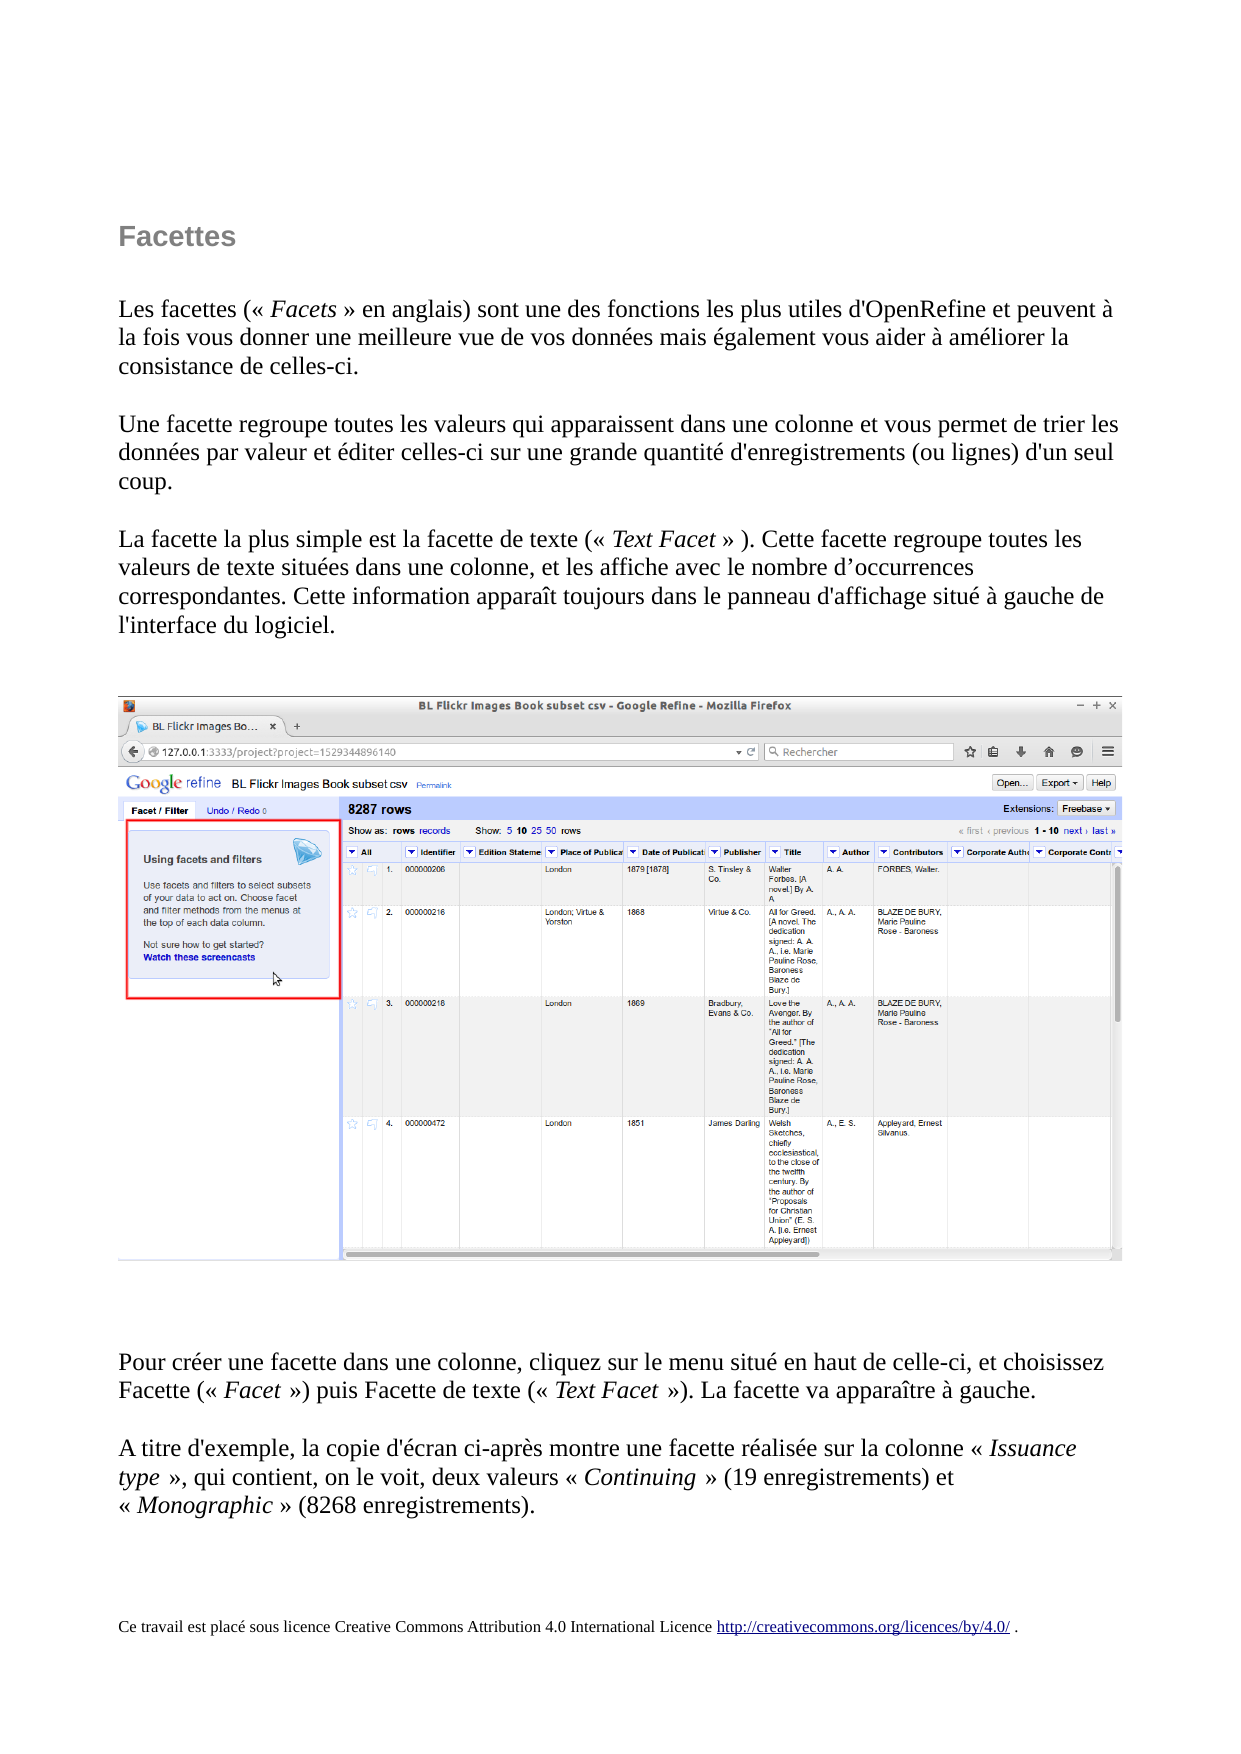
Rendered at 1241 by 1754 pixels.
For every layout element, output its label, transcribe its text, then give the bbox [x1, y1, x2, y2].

subtitle Facettes [118, 219, 1122, 252]
text A titre d'exemple, la copie d'écran ci-après montre une facette réalisée sur la colonne « Issuance type », qui contient, on le voit, deux valeurs « Continuing » (19 enregistrements) et « Monographic » (8268 enregistrements). [118, 1433, 1122, 1519]
text Les facettes (« Facets » en anglais) sont une des fonctions les plus utiles d'OpenRefine et peuvent à la fois vous donner une meilleure vue de vos données mais également vous aider à améliorer la consistance de celles-ci. [118, 294, 1122, 380]
text Une facette regroupe toutes les valeurs qui apparaissent dans une colonne et vous permet de trier les données par valeur et éditer celles-ci sur une grande quantité d'enregistrements (ou lignes) d'un seul coup. [118, 409, 1122, 495]
picture [118, 696, 1123, 1261]
text Pour créer une facette dans une colonne, cliquez sur le menu situé en haut de celle-ci, et choisissez Facette (« Facet ») puis Facette de texte (« Text Facet »). La facette va apparaître à gauche. [118, 1347, 1122, 1404]
text La facette la plus simple est la facette de texte (« Text Facet » ). Cette facette regroupe toutes les valeurs de texte situées dans une colonne, et les affiche avec le nombre d’occurrences correspondantes. Cette information apparaît toujours dans le panneau d'affichage situé à gauche de l'interface du logiciel. [118, 524, 1122, 639]
